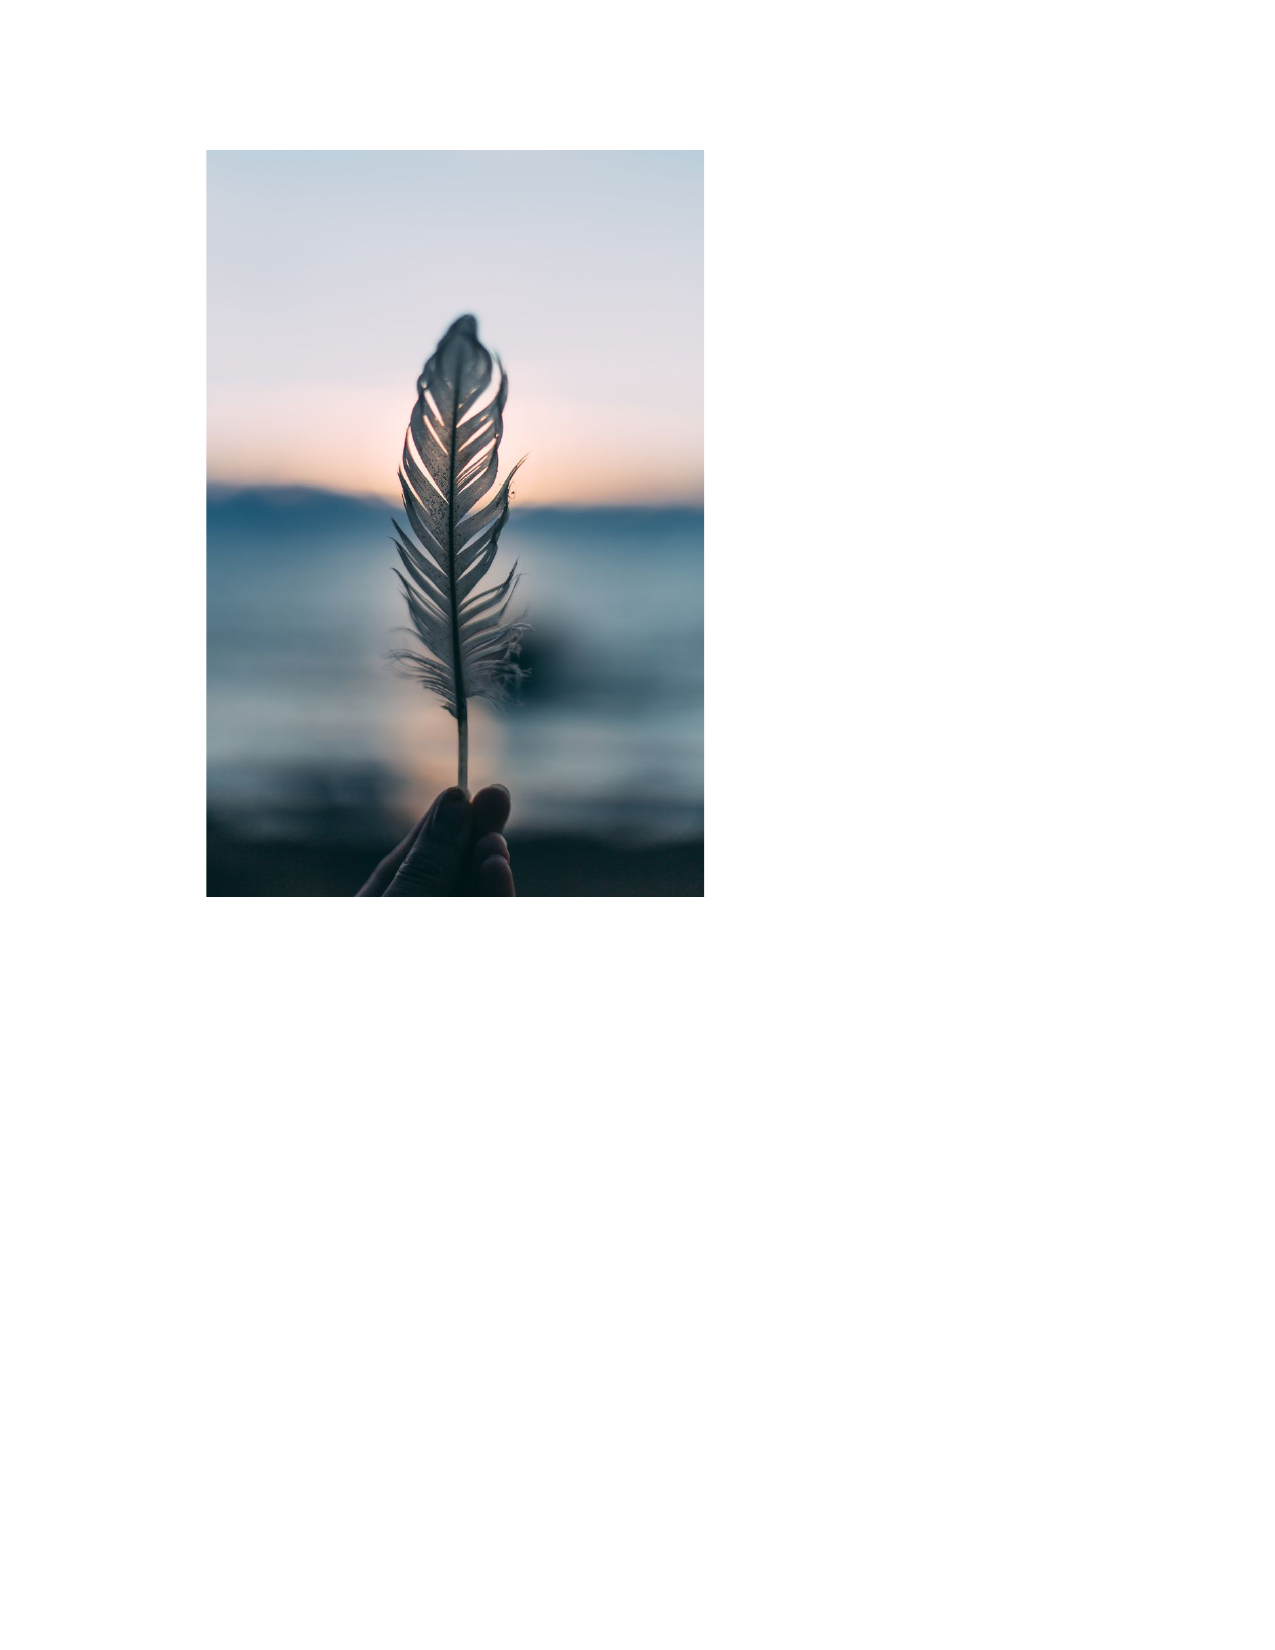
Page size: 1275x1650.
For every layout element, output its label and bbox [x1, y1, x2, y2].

picture [206, 150, 705, 897]
